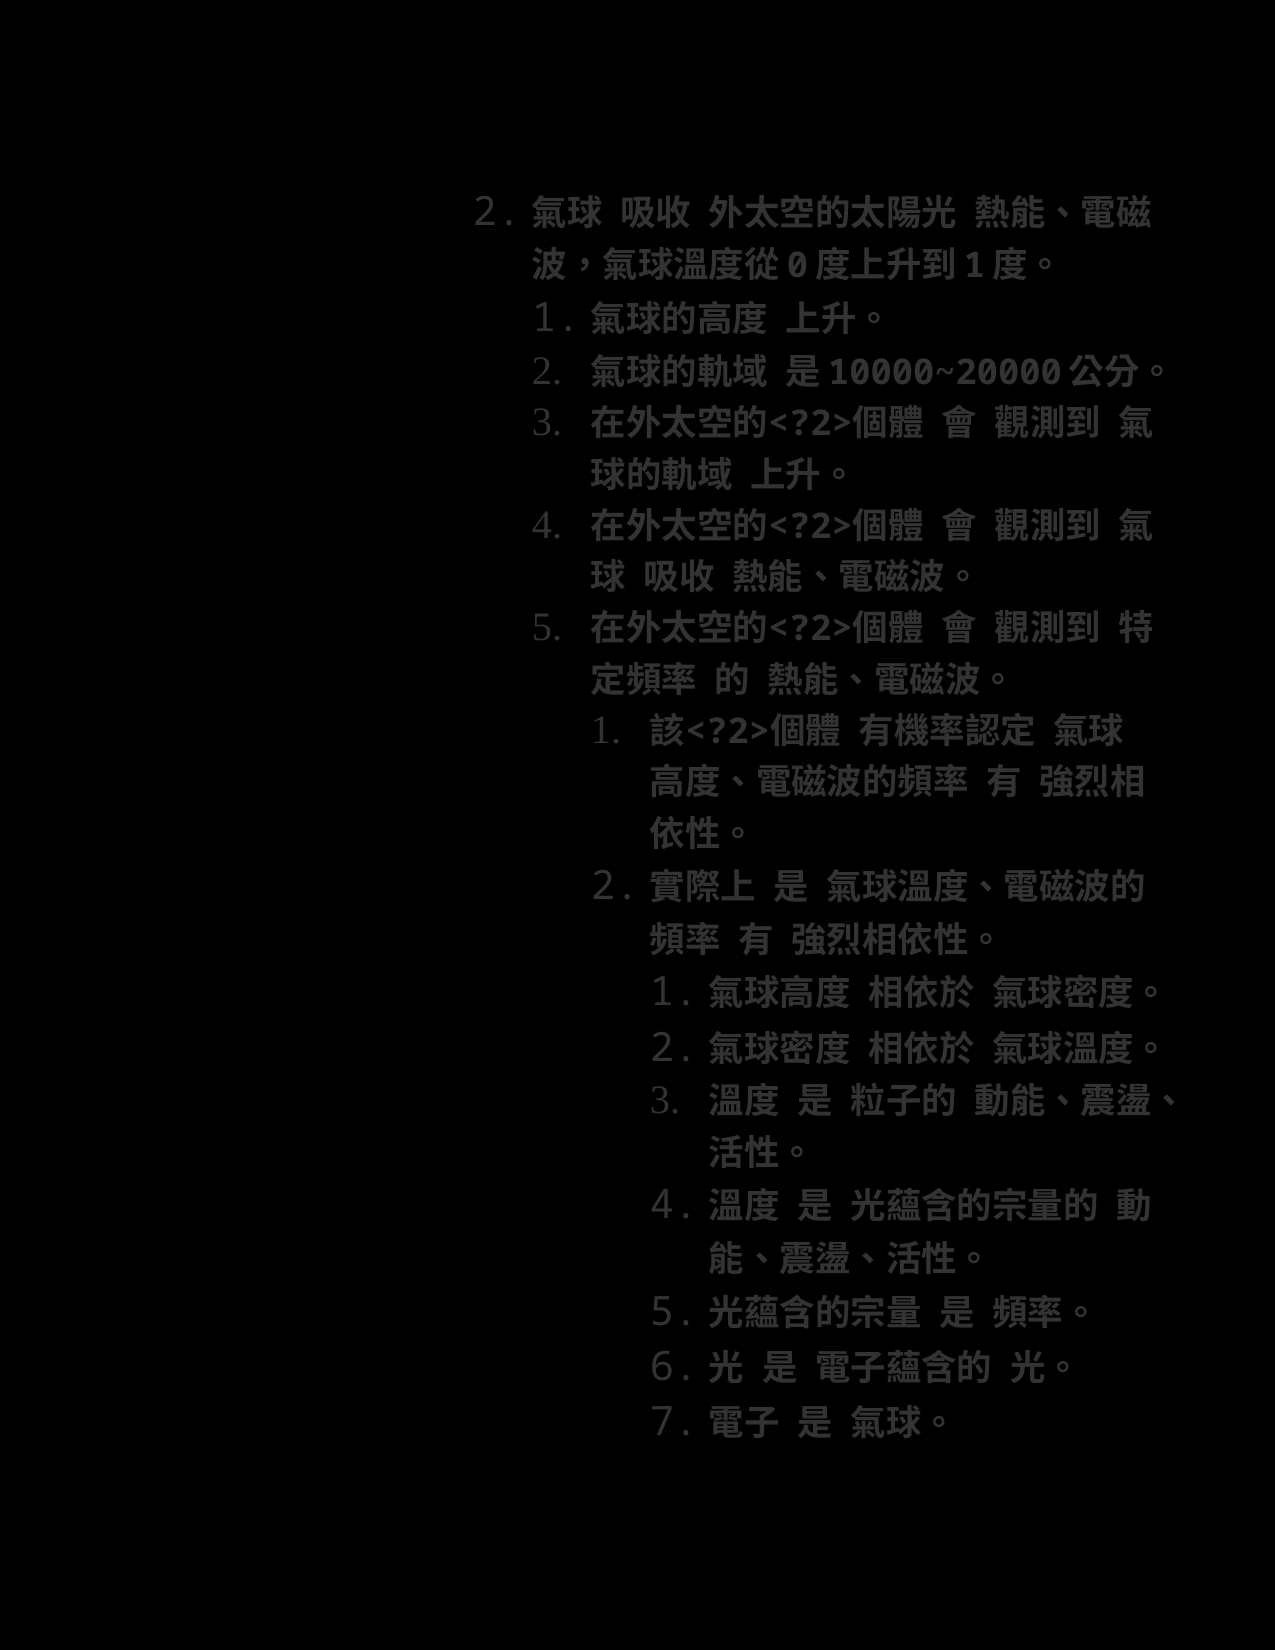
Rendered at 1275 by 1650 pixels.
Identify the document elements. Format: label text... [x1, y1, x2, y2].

list 氣球 吸收 外太空的太陽光 熱能、電磁波，氣球溫度從0度上升到1度。 [472, 182, 1157, 288]
list 氣球的軌域 是10000~20000公分。 [532, 343, 1157, 394]
list 氣球高度 相依於 氣球密度。 [649, 963, 1157, 1018]
list 該<?2>個體 有機率認定 氣球高度、電磁波的頻率 有 強烈相依性。 [591, 702, 1157, 856]
list 光蘊含的宗量 是 頻率。 [649, 1282, 1157, 1337]
list 電子 是 氣球。 [649, 1392, 1157, 1447]
list 在外太空的<?2>個體 會 觀測到 特定頻率 的 熱能、電磁波。 [532, 600, 1157, 702]
list 在外太空的<?2>個體 會 觀測到 氣球的軌域 上升。 [532, 394, 1157, 497]
list 氣球密度 相依於 氣球溫度。 [649, 1018, 1157, 1073]
list 在外太空的<?2>個體 會 觀測到 氣球 吸收 熱能、電磁波。 [532, 497, 1157, 600]
list 光 是 電子蘊含的 光。 [649, 1337, 1157, 1392]
list 溫度 是 粒子的 動能、震盪、活性。 [649, 1073, 1157, 1175]
list 實際上 是 氣球溫度、電磁波的頻率 有 強烈相依性。 [591, 856, 1157, 963]
list 溫度 是 光蘊含的宗量的 動能、震盪、活性。 [649, 1175, 1157, 1282]
list 氣球的高度 上升。 [532, 288, 1157, 343]
